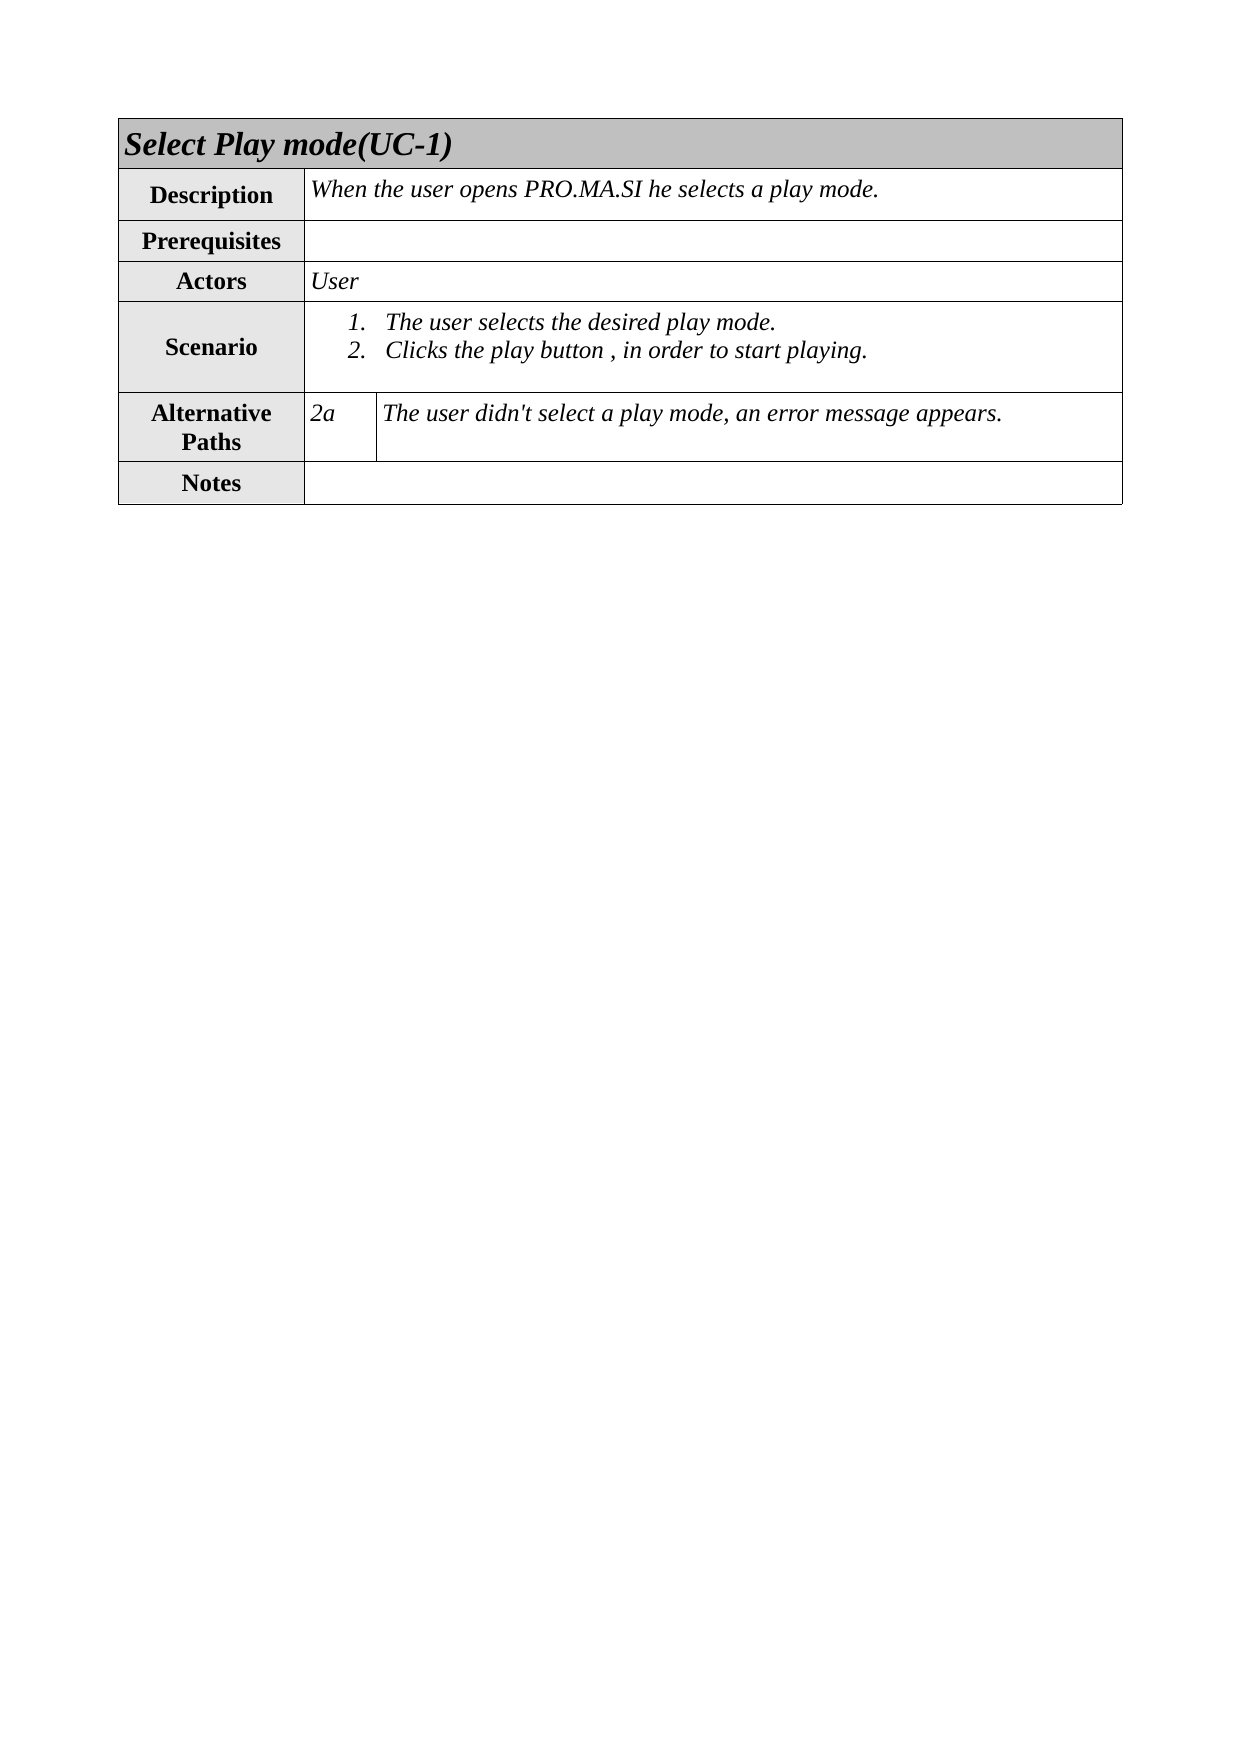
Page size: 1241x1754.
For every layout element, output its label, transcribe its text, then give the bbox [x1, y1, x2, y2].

table_cell Alternative Paths [119, 393, 304, 461]
table_cell User [305, 262, 1122, 301]
table_cell [305, 462, 1122, 503]
table_cell When the user opens PRO.MA.SI he selects a play mode. [305, 169, 1122, 220]
table_cell The user selects the desired play mode. Clicks the play button , in order to start playing. [305, 302, 1122, 392]
table_cell Scenario [119, 302, 304, 392]
table_cell Notes [119, 462, 304, 503]
table_cell 2a [305, 393, 376, 461]
table_cell The user didn't select a play mode, an error message appears. [377, 393, 1122, 461]
table_cell Prerequisites [119, 221, 304, 261]
table_cell Actors [119, 262, 304, 301]
table_cell [305, 221, 1122, 261]
table_cell Description [119, 169, 304, 220]
table_header Select Play mode(UC-1) [119, 119, 1122, 168]
